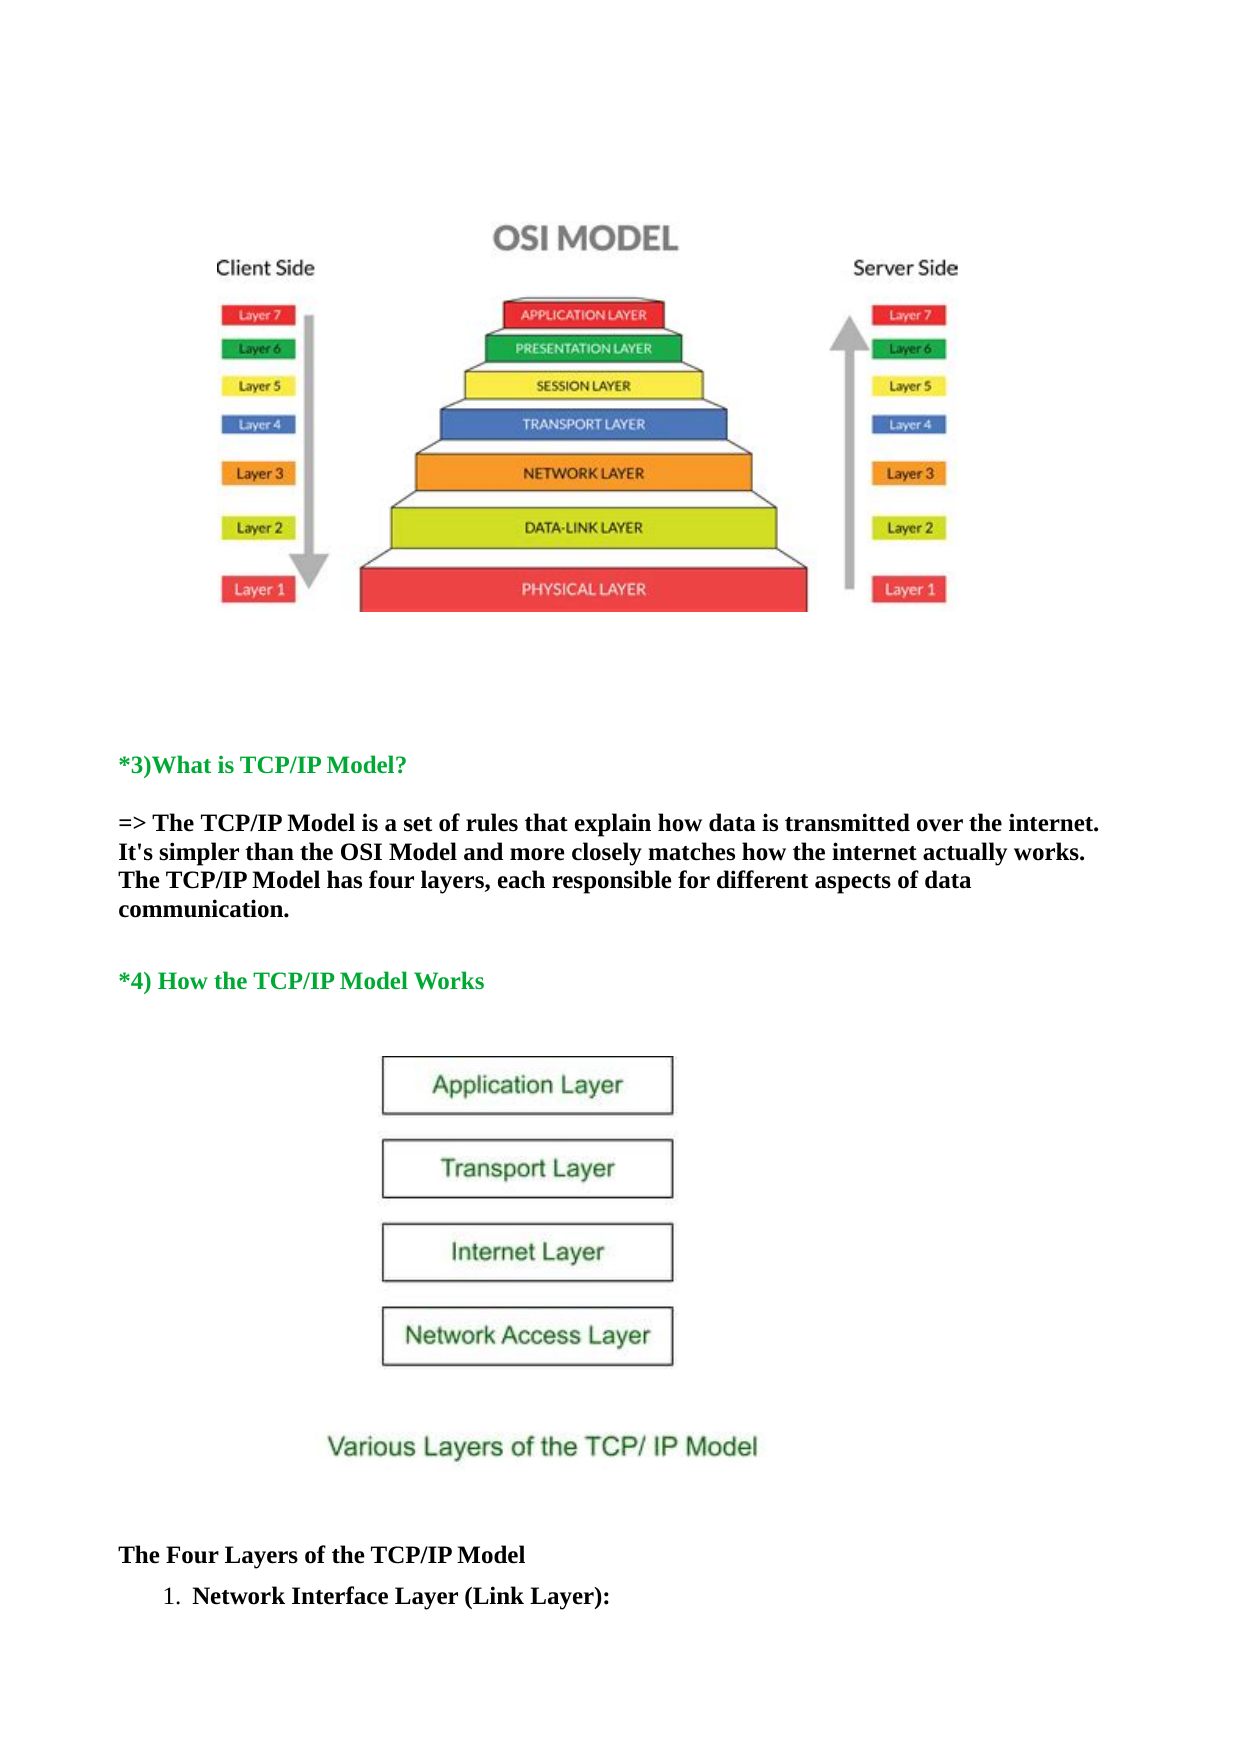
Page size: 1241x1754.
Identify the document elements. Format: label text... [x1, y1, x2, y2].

picture [315, 1056, 785, 1473]
text *3)What is TCP/IP Model? [118, 751, 1122, 779]
subtitle The Four Layers of the TCP/IP Model [118, 1540, 1122, 1568]
subtitle *4) How the TCP/IP Model Works [118, 966, 1122, 995]
text => The TCP/IP Model is a set of rules that explain how data is transmitted over the internet. It's simpler than the OSI Model and more closely matches how the internet actually works. The TCP/IP Model has four layers, each responsible for different aspects of data communication. [118, 808, 1122, 923]
list Network Interface Layer (Link Layer): [162, 1581, 1122, 1610]
picture [217, 221, 958, 612]
